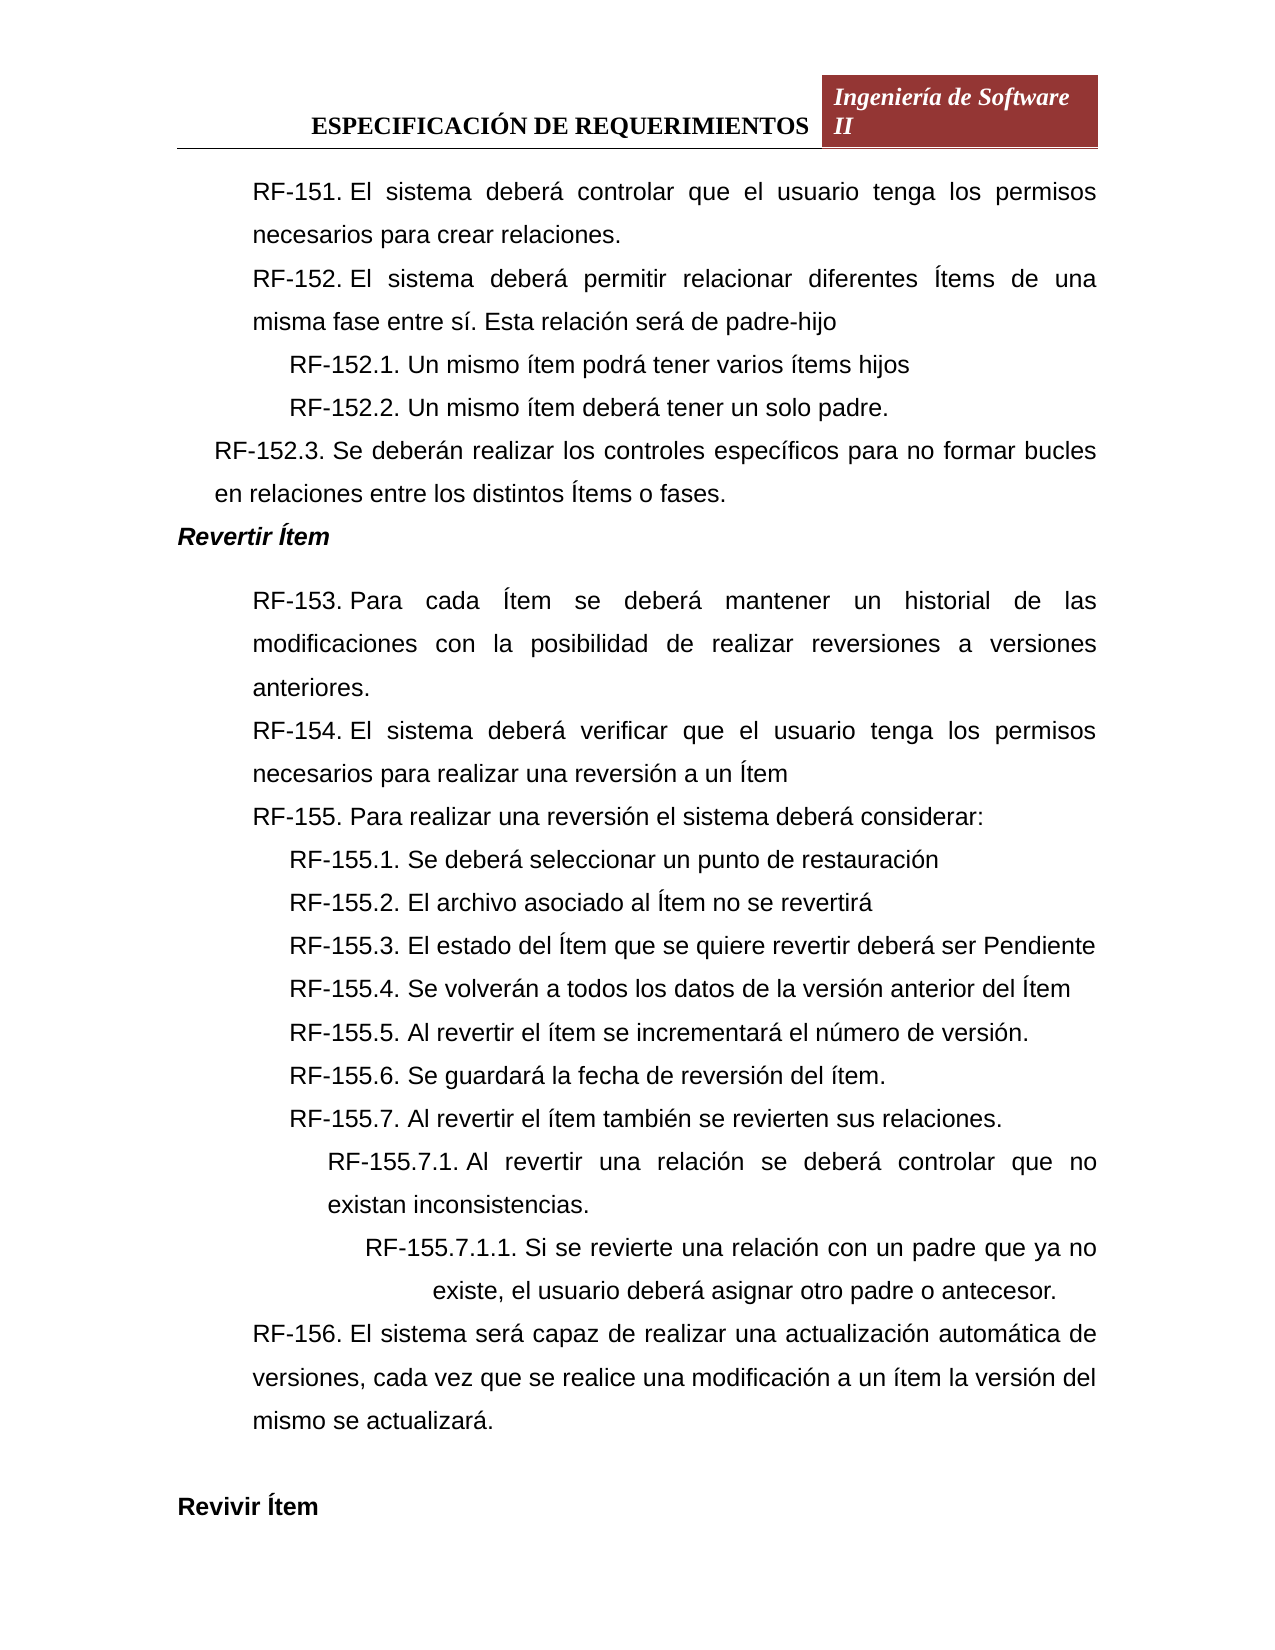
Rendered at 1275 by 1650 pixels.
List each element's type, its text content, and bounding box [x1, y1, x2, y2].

list El sistema deberá permitir relacionar diferentes Ítems de una misma fase entre sí. Esta relación será de padre-hijo [177, 263, 1098, 335]
list Si se revierte una relación con un padre que ya no existe, el usuario deberá asignar otro padre o antecesor. [365, 1233, 1098, 1305]
list El sistema deberá controlar que el usuario tenga los permisos necesarios para crear relaciones. [177, 177, 1098, 249]
list El archivo asociado al Ítem no se revertirá [289, 888, 1098, 917]
text Revivir Ítem [177, 1492, 1098, 1521]
list Se guardará la fecha de reversión del ítem. [289, 1061, 1098, 1089]
list El sistema deberá verificar que el usuario tenga los permisos necesarios para realizar una reversión a un Ítem [177, 716, 1098, 787]
list Al revertir el ítem se incrementará el número de versión. [289, 1017, 1098, 1046]
list El estado del Ítem que se quiere revertir deberá ser Pendiente [289, 931, 1098, 960]
list Se deberá seleccionar un punto de restauración [289, 845, 1098, 874]
list Se deberán realizar los controles específicos para no formar bucles en relaciones entre los distintos Ítems o fases. [214, 436, 1098, 508]
list Para cada Ítem se deberá mantener un historial de las modificaciones con la posibilidad de realizar reversiones a versiones anteriores. [177, 586, 1098, 701]
list Un mismo ítem podrá tener varios ítems hijos [289, 350, 1098, 378]
list Al revertir el ítem también se revierten sus relaciones. [289, 1104, 1098, 1132]
list El sistema será capaz de realizar una actualización automática de versiones, cada vez que se realice una modificación a un ítem la versión del mismo se actualizará. [177, 1319, 1098, 1434]
text Revertir Ítem [177, 522, 1098, 551]
list Para realizar una reversión el sistema deberá considerar: [177, 802, 1098, 831]
list Al revertir una relación se deberá controlar que no existan inconsistencias. [177, 1147, 1098, 1219]
list Se volverán a todos los datos de la versión anterior del Ítem [289, 974, 1098, 1003]
list Un mismo ítem deberá tener un solo padre. [289, 393, 1098, 422]
